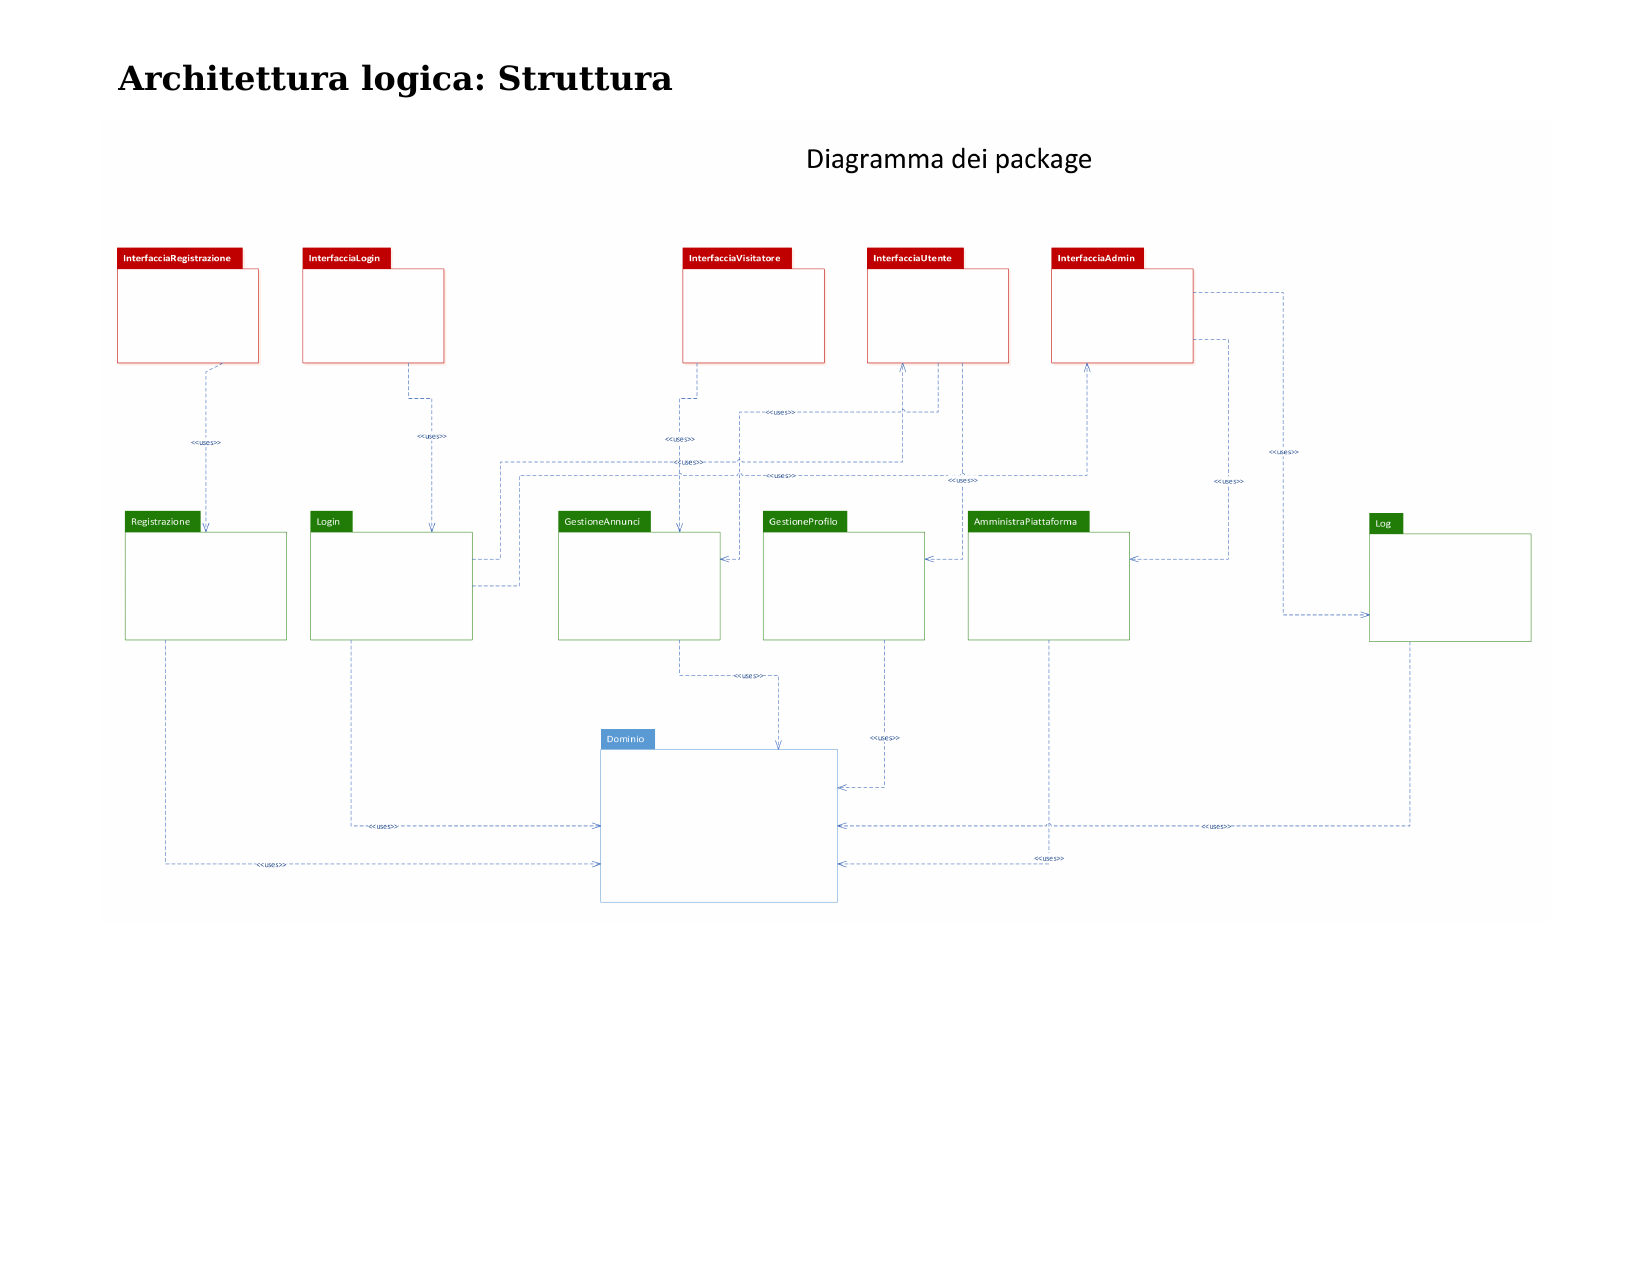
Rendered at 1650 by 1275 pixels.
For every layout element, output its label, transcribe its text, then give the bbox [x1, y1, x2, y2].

picture [99, 120, 1551, 922]
text Architettura logica: Struttura [118, 59, 1569, 98]
